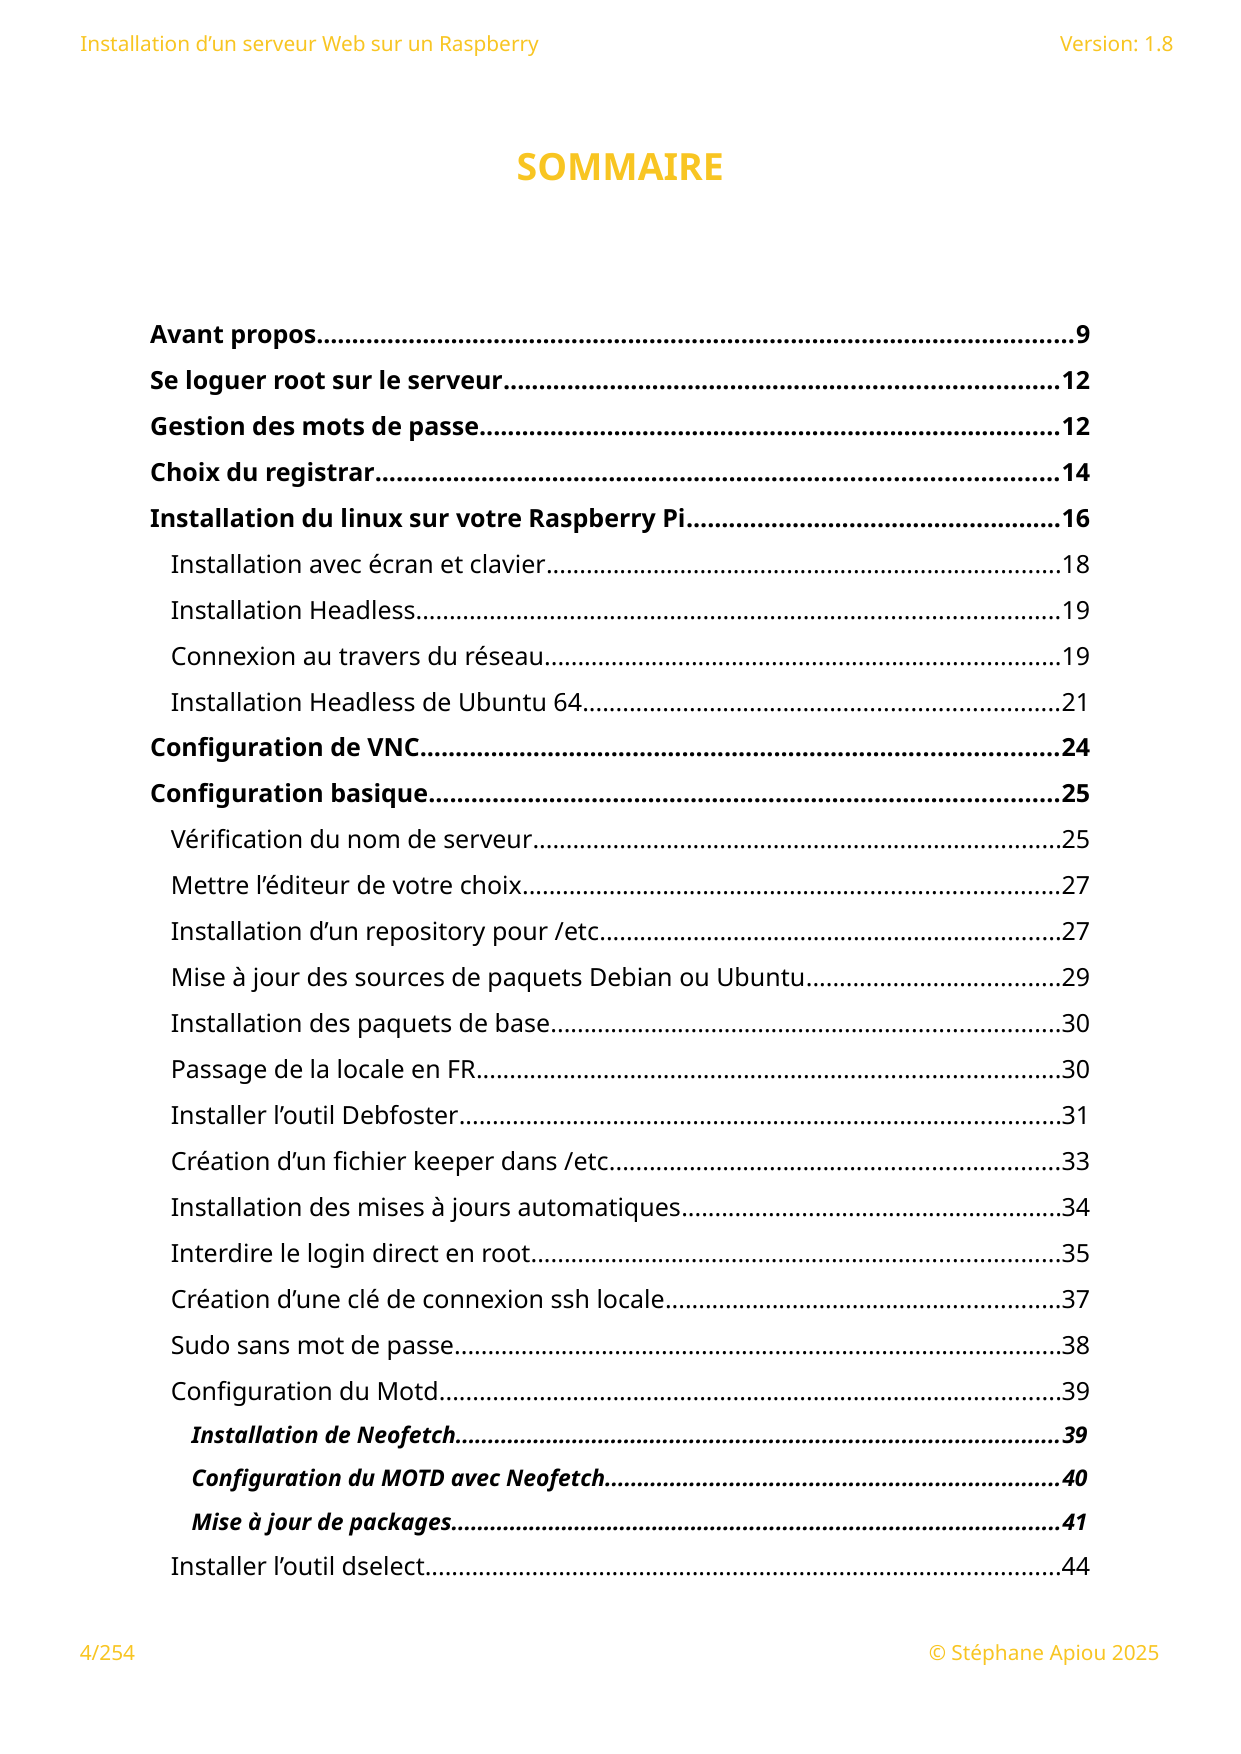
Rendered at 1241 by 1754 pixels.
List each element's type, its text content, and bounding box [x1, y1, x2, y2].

text Gestion des mots de passe 12 [150, 408, 1090, 443]
text Installer l’outil Debfoster 31 [171, 1098, 1090, 1132]
text Installation d’un repository pour /etc 27 [171, 914, 1090, 948]
text Connexion au travers du réseau 19 [171, 638, 1090, 672]
text Création d’un fichier keeper dans /etc 33 [171, 1143, 1090, 1178]
text Installation du linux sur votre Raspberry Pi 16 [150, 500, 1090, 534]
text Avant propos 9 [150, 317, 1090, 351]
text Création d’une clé de connexion ssh locale 37 [171, 1281, 1090, 1315]
text Configuration de VNC 24 [150, 730, 1090, 764]
text Installation Headless de Ubuntu 64 21 [171, 684, 1090, 718]
text Installation Headless 19 [171, 592, 1090, 626]
text Passage de la locale en FR 30 [171, 1052, 1090, 1086]
text Installer l’outil dselect 44 [171, 1548, 1090, 1583]
text Installation de Neofetch 39 [191, 1419, 1090, 1450]
text Installation des mises à jours automatiques 34 [171, 1189, 1090, 1223]
text Vérification du nom de serveur 25 [171, 822, 1090, 856]
text Mise à jour de packages 41 [191, 1505, 1090, 1537]
text Configuration basique 25 [150, 776, 1090, 810]
text Installation des paquets de base 30 [171, 1006, 1090, 1040]
title SOMMAIRE [150, 141, 1090, 192]
text Se loguer root sur le serveur 12 [150, 363, 1090, 397]
text Mettre l’éditeur de votre choix 27 [171, 868, 1090, 902]
text Mise à jour des sources de paquets Debian ou Ubuntu 29 [171, 960, 1090, 994]
text Configuration du Motd 39 [171, 1373, 1090, 1407]
text Installation avec écran et clavier 18 [171, 546, 1090, 580]
text Sudo sans mot de passe 38 [171, 1327, 1090, 1361]
text Configuration du MOTD avec Neofetch 40 [191, 1462, 1090, 1493]
text Interdire le login direct en root 35 [171, 1235, 1090, 1269]
text Choix du registrar 14 [150, 454, 1090, 488]
